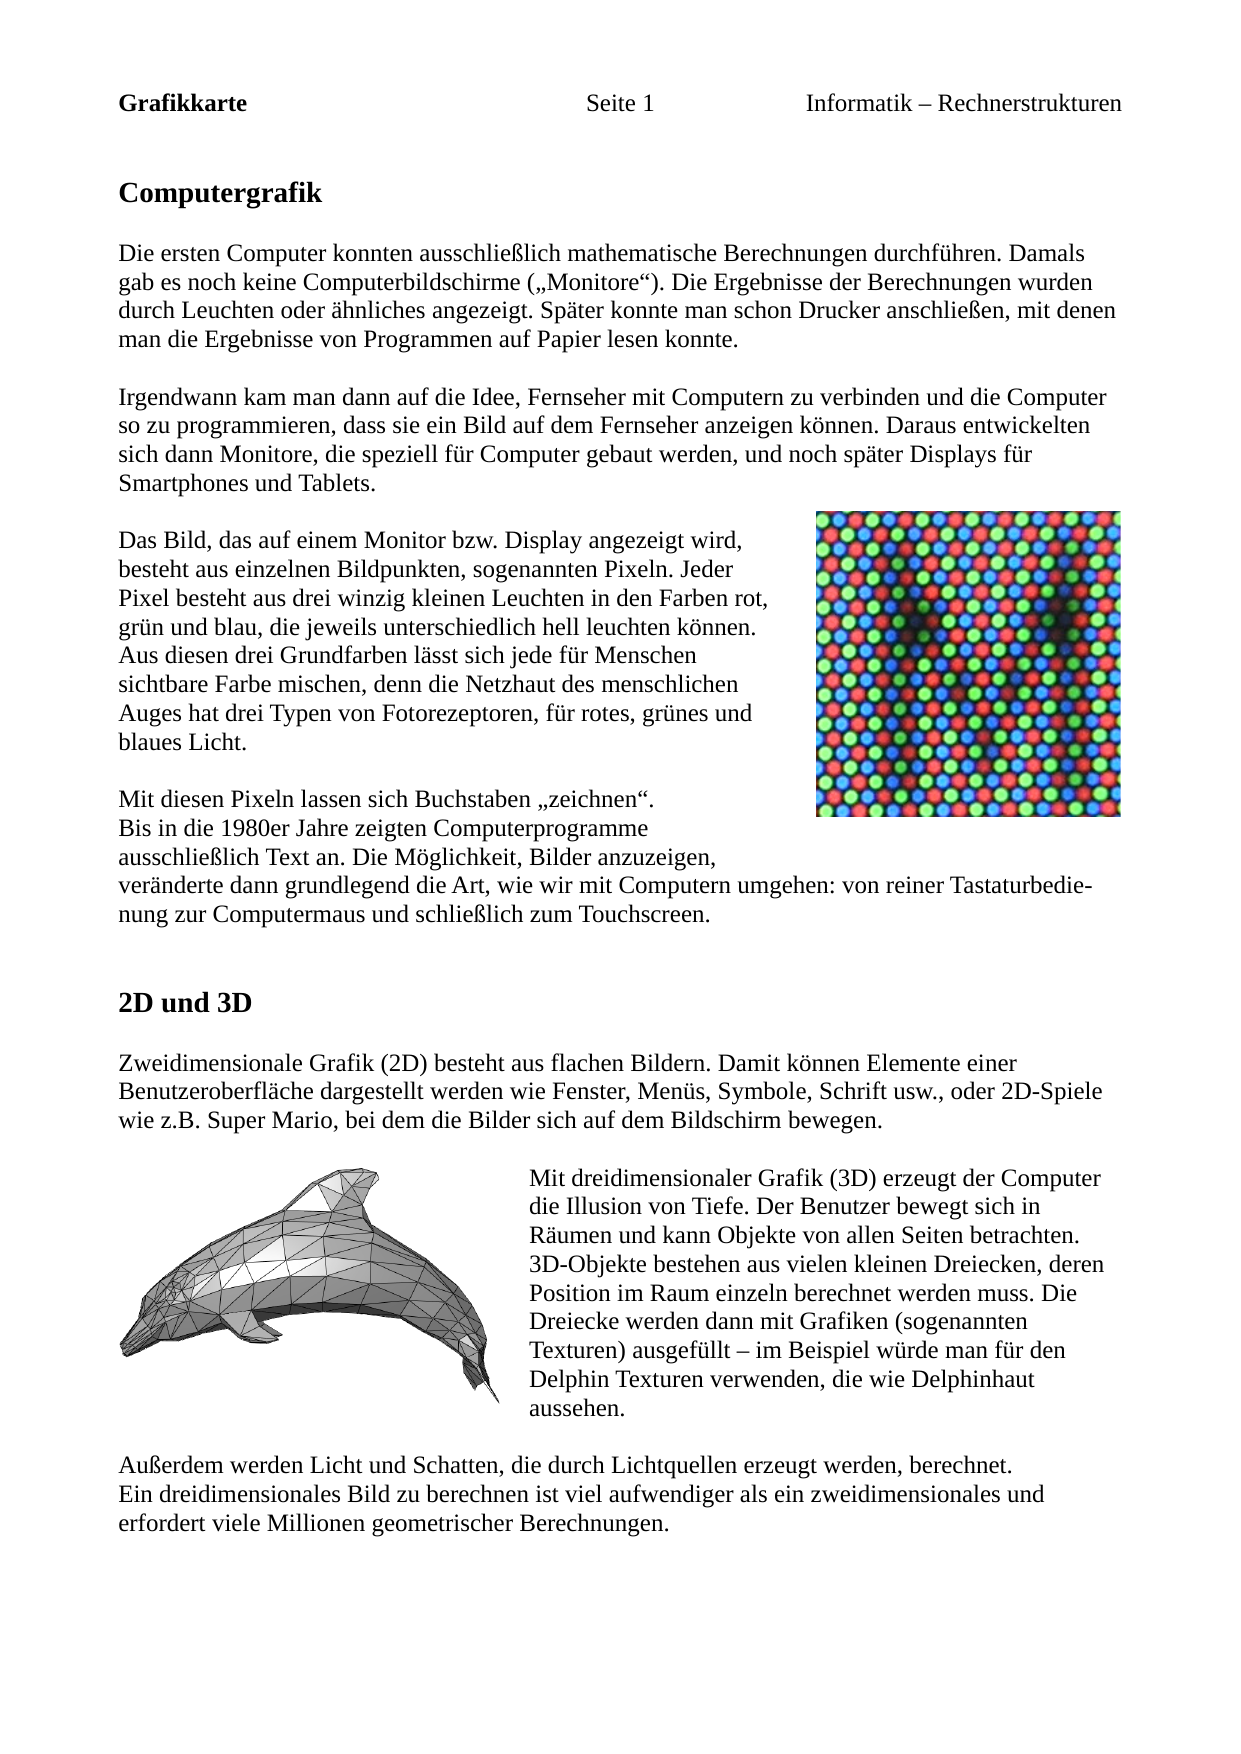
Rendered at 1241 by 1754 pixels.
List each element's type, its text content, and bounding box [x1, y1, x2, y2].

text Zweidimensionale Grafik (2D) besteht aus flachen Bildern. Damit können Elemente einer Benutzeroberfläche dargestellt werden wie Fenster, Menüs, Symbole, Schrift usw., oder 2D-Spiele wie z.B. Super Mario, bei dem die Bilder sich auf dem Bildschirm bewegen. [118, 1048, 1122, 1134]
text Die ersten Computer konnten ausschließlich mathematische Berechnungen durchführen. Damals gab es noch keine Computerbildschirme („Monitore“). Die Ergebnisse der Berechnungen wurden durch Leuchten oder ähnliches angezeigt. Später konnte man schon Drucker anschließen, mit denen man die Ergebnisse von Programmen auf Papier lesen konnte. [118, 238, 1122, 353]
text Mit dreidimensionaler Grafik (3D) erzeugt der Computer die Illusion von Tiefe. Der Benutzer bewegt sich in Räumen und kann Objekte von allen Seiten betrachten. 3D-Objekte bestehen aus vielen kleinen Dreiecken, deren Position im Raum einzeln berechnet werden muss. Die Dreiecke werden dann mit Grafiken (sogenannten Texturen) ausgefüllt – im Beispiel würde man für den Delphin Texturen verwenden, die wie Delphinhaut aussehen. [118, 1163, 1122, 1421]
text Mit diesen Pixeln lassen sich Buchstaben „zeichnen“. [118, 784, 816, 813]
text Bis in die 1980er Jahre zeigten Computerprogramme ausschließlich Text an. Die Möglichkeit, Bilder anzuzeigen, veränderte dann grundlegend die Art, wie wir mit Computern umgehen: von reiner Tastaturbedie-nung zur Computermaus und schließlich zum Touchscreen. [118, 813, 1122, 928]
text Computergrafik [118, 176, 1122, 209]
text 2D und 3D [118, 985, 1122, 1019]
text Ein dreidimensionales Bild zu berechnen ist viel aufwendiger als ein zweidimensionales und erfordert viele Millionen geometrischer Berechnungen. [118, 1479, 1122, 1536]
text Irgendwann kam man dann auf die Idee, Fernseher mit Computern zu verbinden und die Computer so zu programmieren, dass sie ein Bild auf dem Fernseher anzeigen können. Daraus entwickelten sich dann Monitore, die speziell für Computer gebaut werden, und noch später Displays für Smartphones und Tablets. [118, 382, 1122, 497]
picture [816, 511, 1121, 817]
text Außerdem werden Licht und Schatten, die durch Lichtquellen erzeugt werden, berechnet. [118, 1450, 1122, 1479]
text Das Bild, das auf einem Monitor bzw. Display angezeigt wird, besteht aus einzelnen Bildpunkten, sogenannten Pixeln. Jeder Pixel besteht aus drei winzig kleinen Leuchten in den Farben rot, grün und blau, die jeweils unterschiedlich hell leuchten können. Aus diesen drei Grundfarben lässt sich jede für Menschen sichtbare Farbe mischen, denn die Netzhaut des menschlichen Auges hat drei Typen von Fotorezeptoren, für rotes, grünes und blaues Licht. [118, 525, 816, 755]
picture [119, 1168, 500, 1404]
